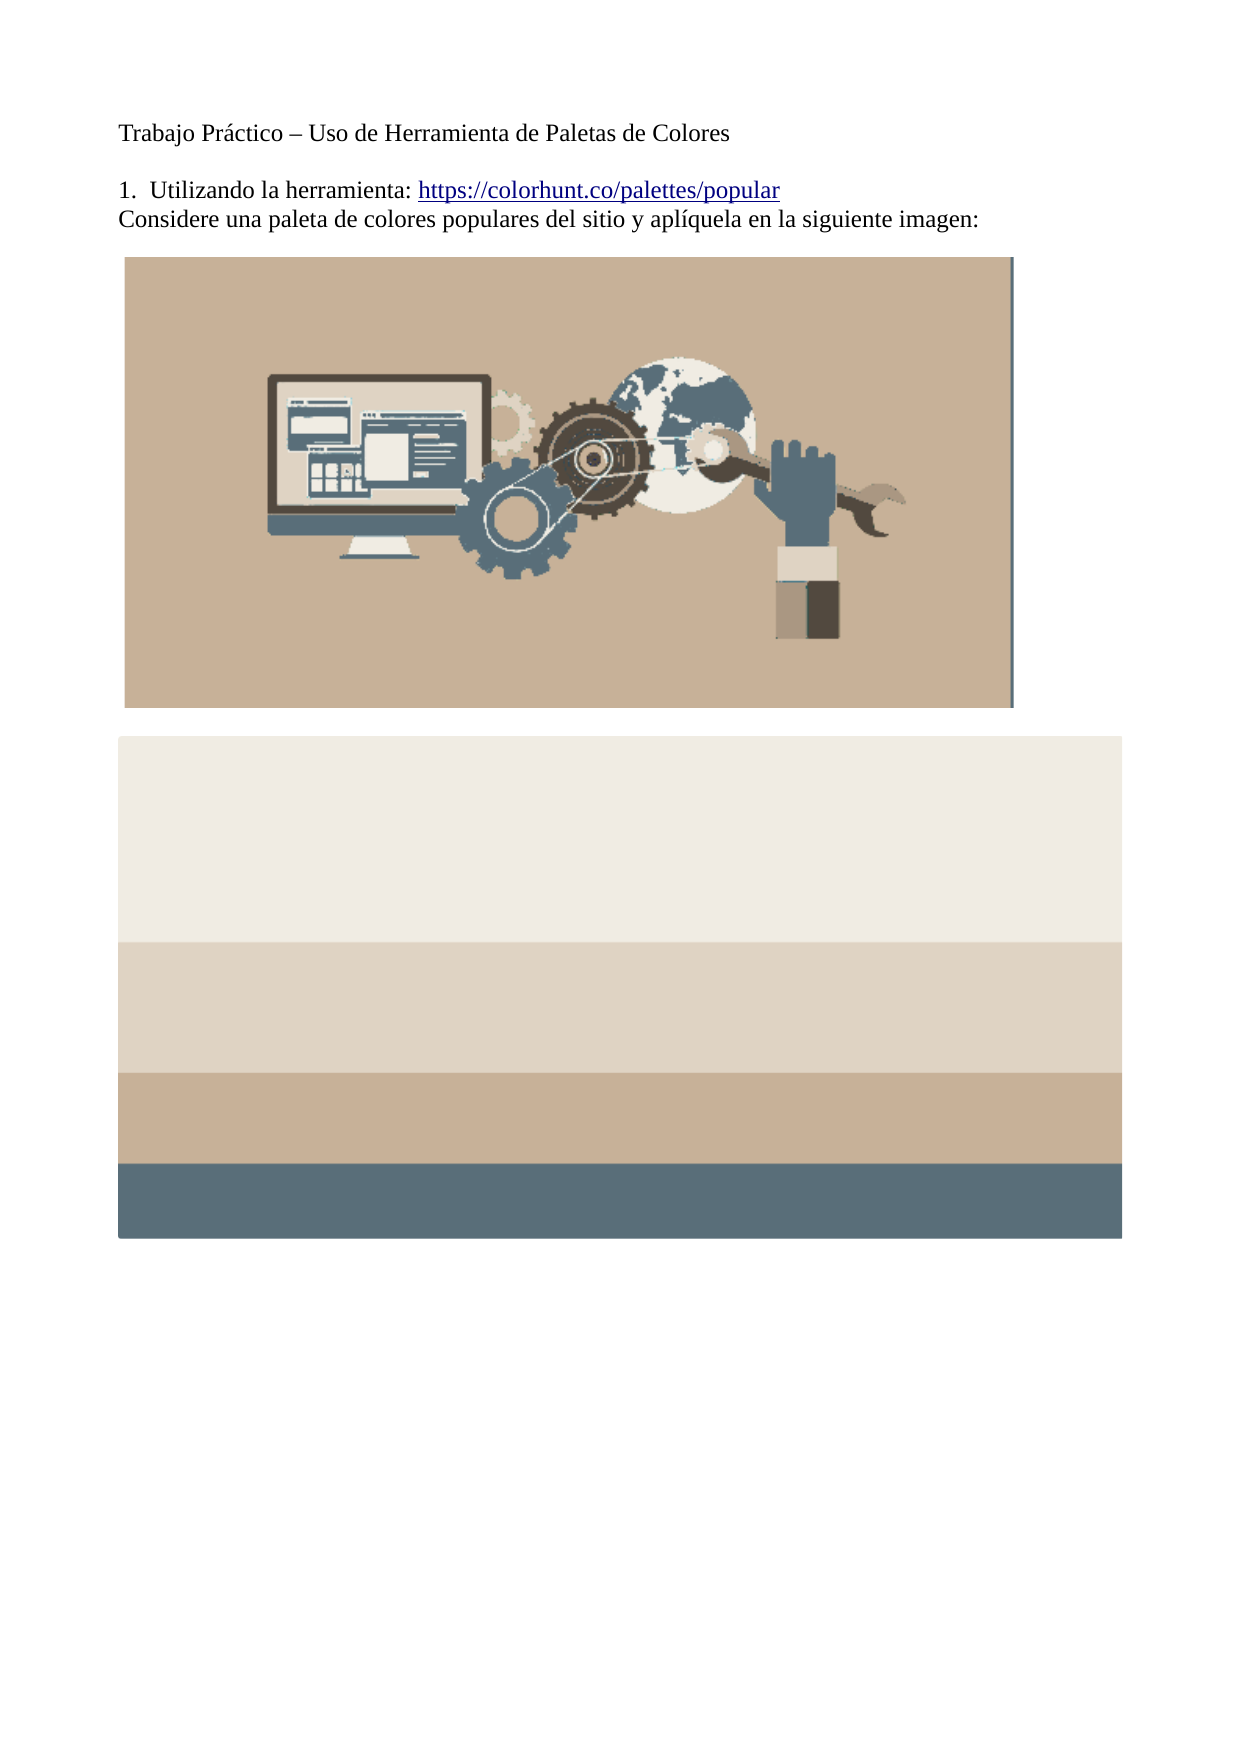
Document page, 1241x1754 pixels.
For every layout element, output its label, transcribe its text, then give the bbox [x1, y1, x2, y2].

picture [124, 257, 1014, 708]
text 1. Utilizando la herramienta: https://colorhunt.co/palettes/popular [118, 176, 1122, 204]
text Trabajo Práctico – Uso de Herramienta de Paletas de Colores [118, 118, 1122, 147]
picture [118, 736, 1123, 1239]
text Considere una paleta de colores populares del sitio y aplíquela en la siguiente imagen: [118, 204, 1122, 233]
